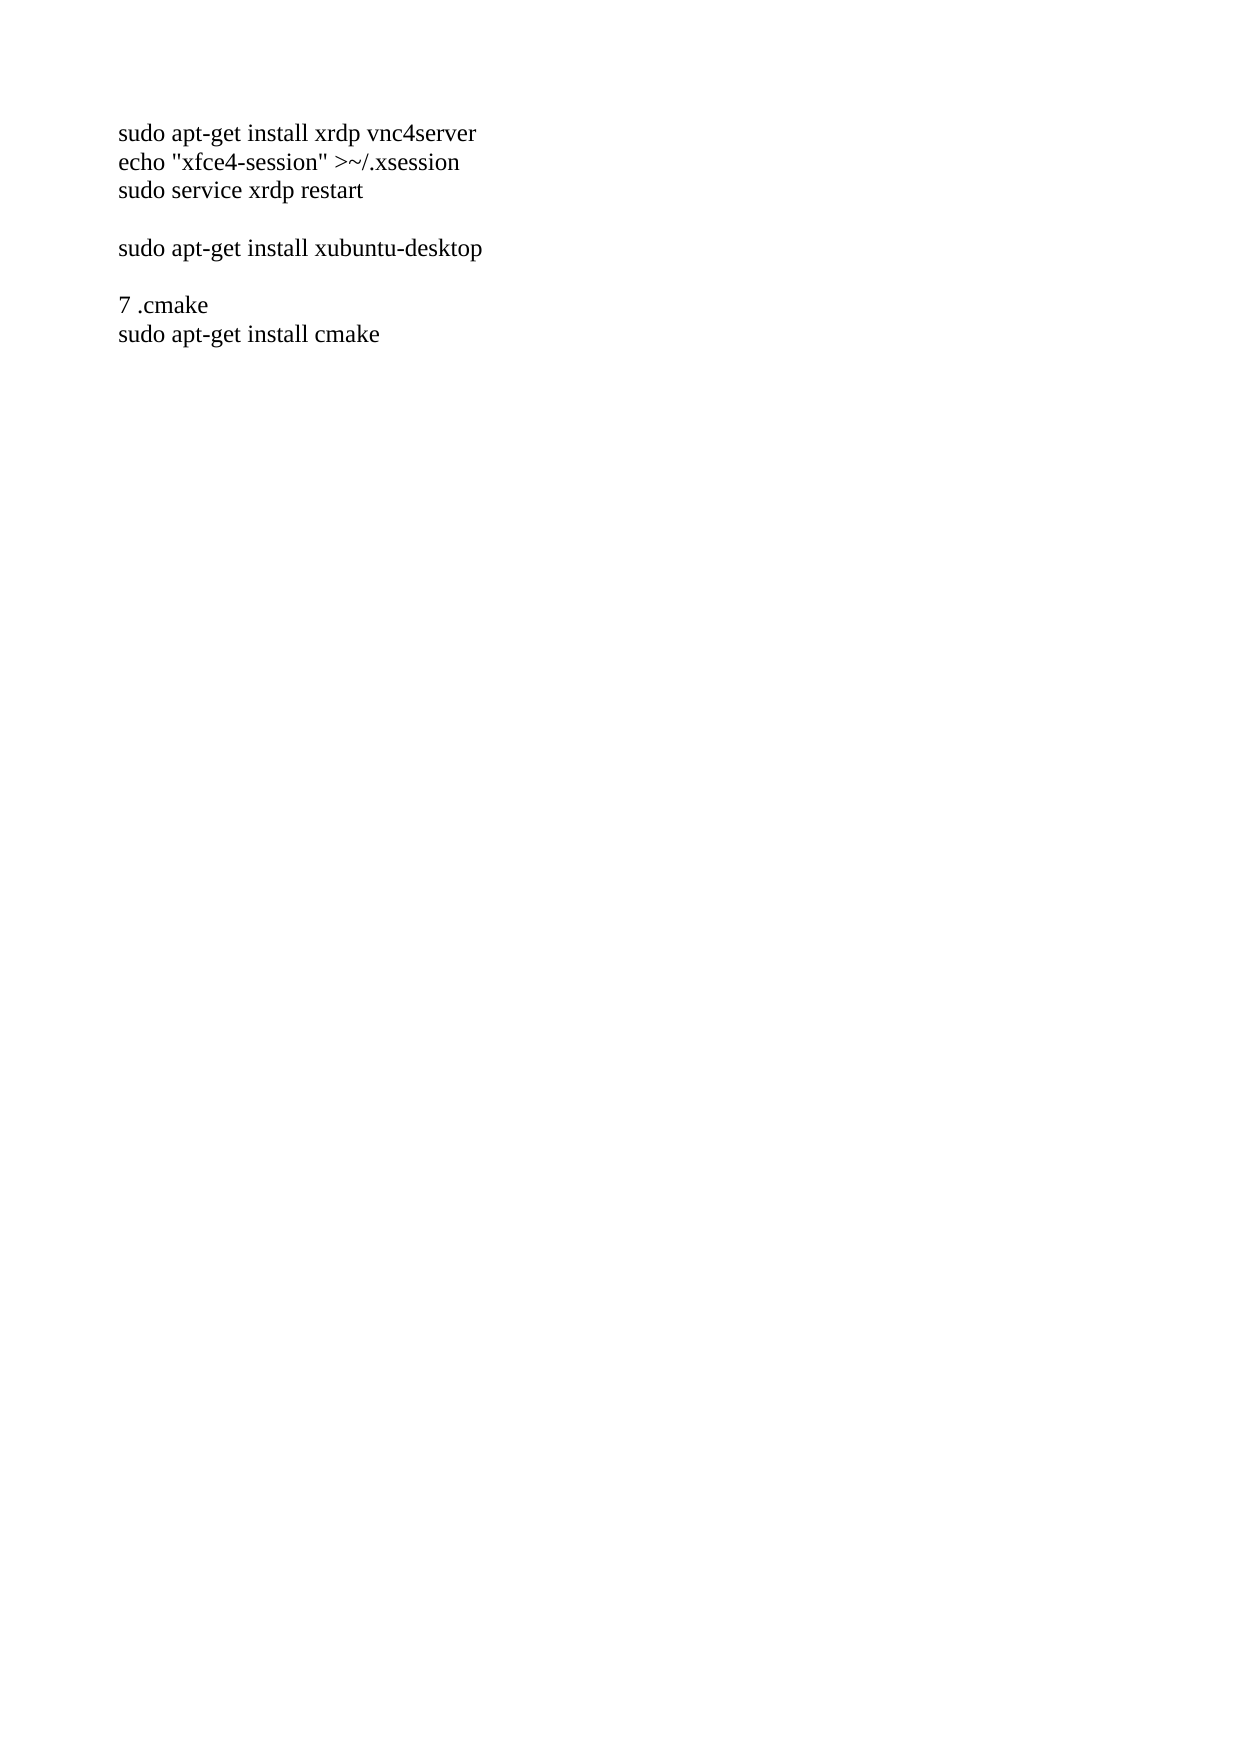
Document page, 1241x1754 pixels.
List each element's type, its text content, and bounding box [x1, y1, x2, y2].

text sudo apt-get install xrdp vnc4server [118, 118, 1122, 147]
text sudo apt-get install cmake [118, 319, 1122, 348]
text 7 .cmake [118, 291, 1122, 319]
text sudo apt-get install xubuntu-desktop [118, 233, 1122, 262]
text echo "xfce4-session" >~/.xsession [118, 147, 1122, 176]
text sudo service xrdp restart [118, 176, 1122, 204]
